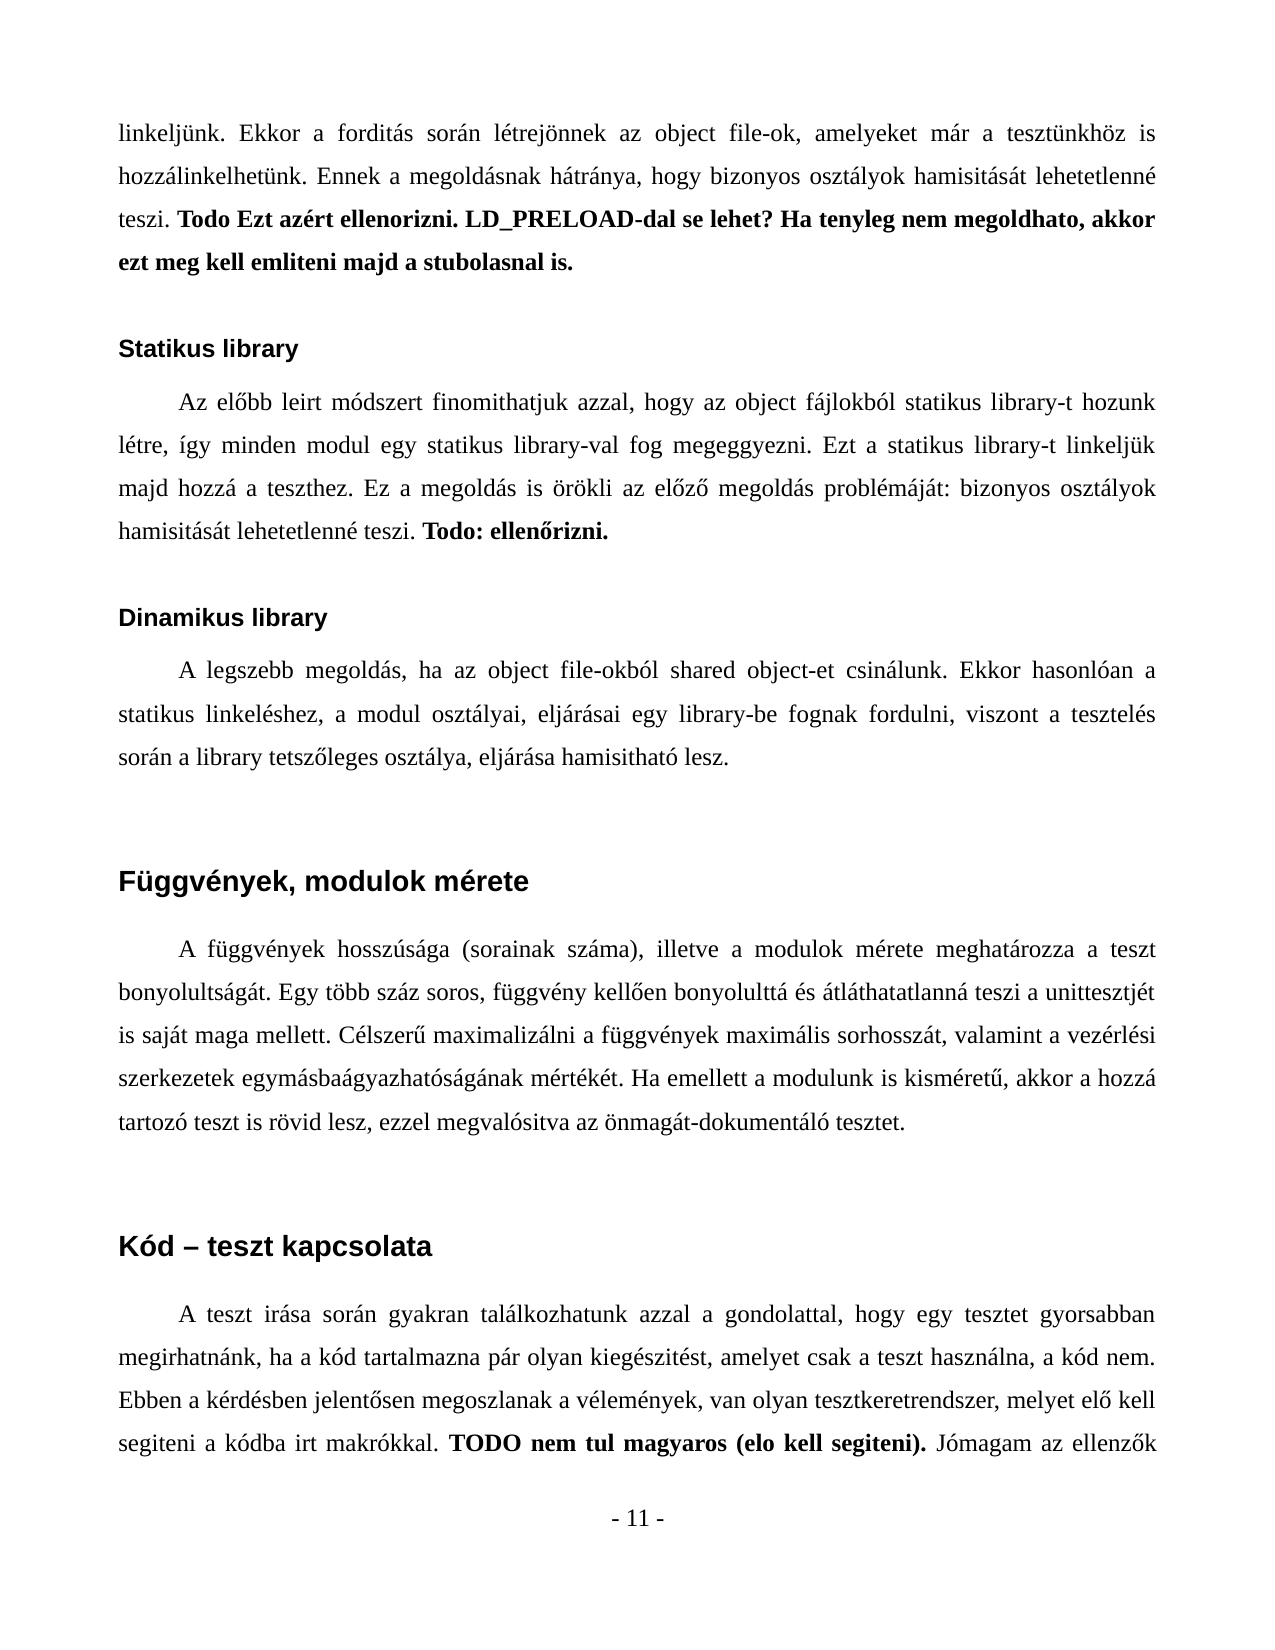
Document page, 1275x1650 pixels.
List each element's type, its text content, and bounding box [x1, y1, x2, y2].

text Az előbb leirt módszert finomithatjuk azzal, hogy az object fájlokból statikus library-t hozunk létre, így minden modul egy statikus library-val fog megeggyezni. Ezt a statikus library-t linkeljük majd hozzá a teszthez. Ez a megoldás is örökli az előző megoldás problémáját: bizonyos osztályok hamisitását lehetetlenné teszi. Todo: ellenőrizni. [118, 387, 1157, 545]
text linkeljünk. Ekkor a forditás során létrejönnek az object file-ok, amelyeket már a tesztünkhöz is hozzálinkelhetünk. Ennek a megoldásnak hátránya, hogy bizonyos osztályok hamisitását lehetetlenné teszi. Todo Ezt azért ellenorizni. LD_PRELOAD-dal se lehet? Ha tenyleg nem megoldhato, akkor ezt meg kell emliteni majd a stubolasnal is. [118, 118, 1157, 276]
text A függvények hosszúsága (sorainak száma), illetve a modulok mérete meghatározza a teszt bonyolultságát. Egy több száz soros, függvény kellően bonyolulttá és átláthatatlanná teszi a unittesztjét is saját maga mellett. Célszerű maximalizálni a függvények maximális sorhosszát, valamint a vezérlési szerkezetek egymásbaágyazhatóságának mértékét. Ha emellett a modulunk is kisméretű, akkor a hozzá tartozó teszt is rövid lesz, ezzel megvalósitva az önmagát-dokumentáló tesztet. [118, 934, 1157, 1135]
subtitle Dinamikus library [118, 603, 1157, 632]
subtitle Statikus library [118, 334, 1157, 363]
subtitle Függvények, modulok mérete [118, 864, 1157, 898]
subtitle Kód – teszt kapcsolata [118, 1229, 1157, 1263]
text A teszt irása során gyakran találkozhatunk azzal a gondolattal, hogy egy tesztet gyorsabban megirhatnánk, ha a kód tartalmazna pár olyan kiegészitést, amelyet csak a teszt használna, a kód nem. Ebben a kérdésben jelentősen megoszlanak a vélemények, van olyan tesztkeretrendszer, melyet elő kell segiteni a kódba irt makrókkal. TODO nem tul magyaros (elo kell segiteni). Jómagam az ellenzők [118, 1299, 1157, 1457]
text A legszebb megoldás, ha az object file-okból shared object-et csinálunk. Ekkor hasonlóan a statikus linkeléshez, a modul osztályai, eljárásai egy library-be fognak fordulni, viszont a tesztelés során a library tetszőleges osztálya, eljárása hamisitható lesz. [118, 656, 1157, 771]
